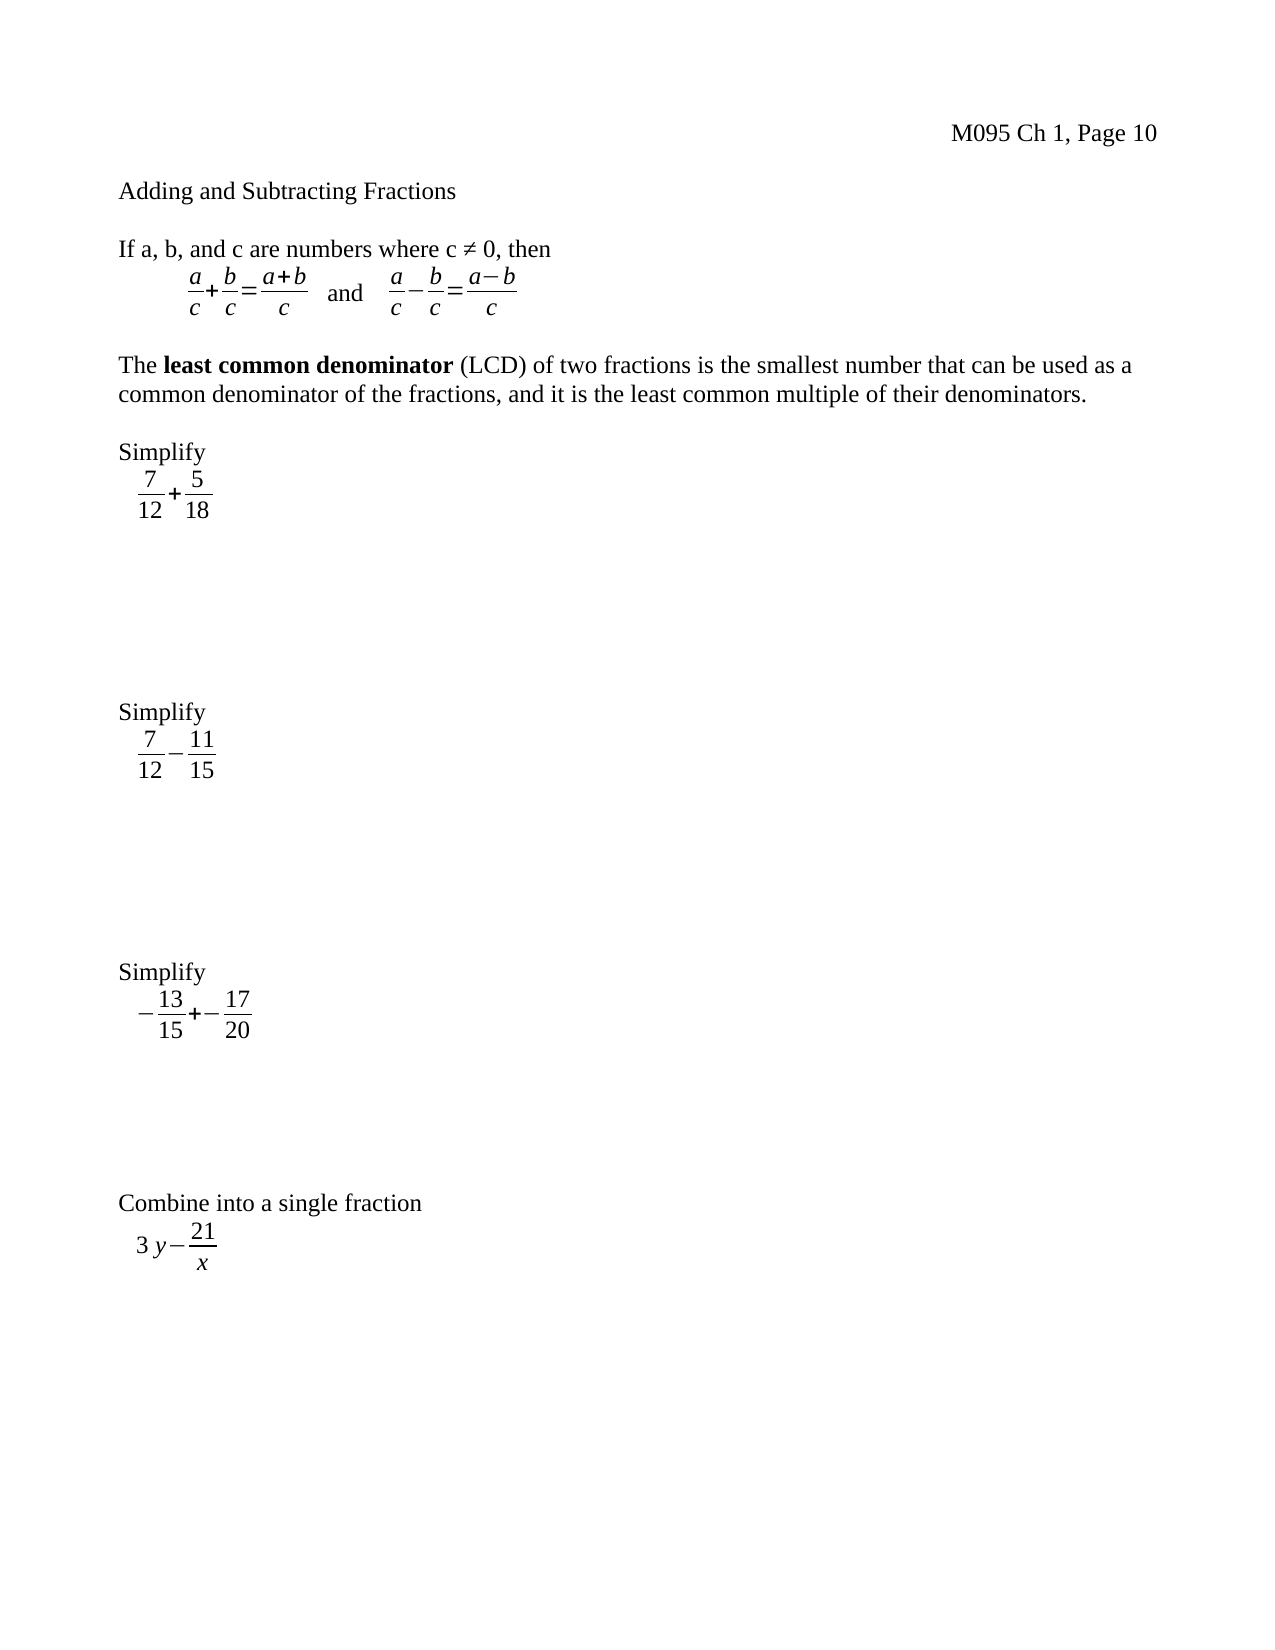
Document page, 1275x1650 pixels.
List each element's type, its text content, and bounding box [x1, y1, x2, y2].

text Adding and Subtracting Fractions [118, 176, 1157, 205]
text The least common denominator (LCD) of two fractions is the smallest number that can be used as a common denominator of the fractions, and it is the least common multiple of their denominators. [118, 350, 1157, 408]
text Simplify [118, 437, 1157, 465]
text Combine into a single fraction [118, 1188, 1157, 1217]
text If a, b, and c are numbers where c ≠ 0, then [118, 234, 1157, 263]
text Simplify [118, 697, 1157, 726]
text Simplify [118, 957, 1157, 986]
text and [118, 263, 1157, 322]
